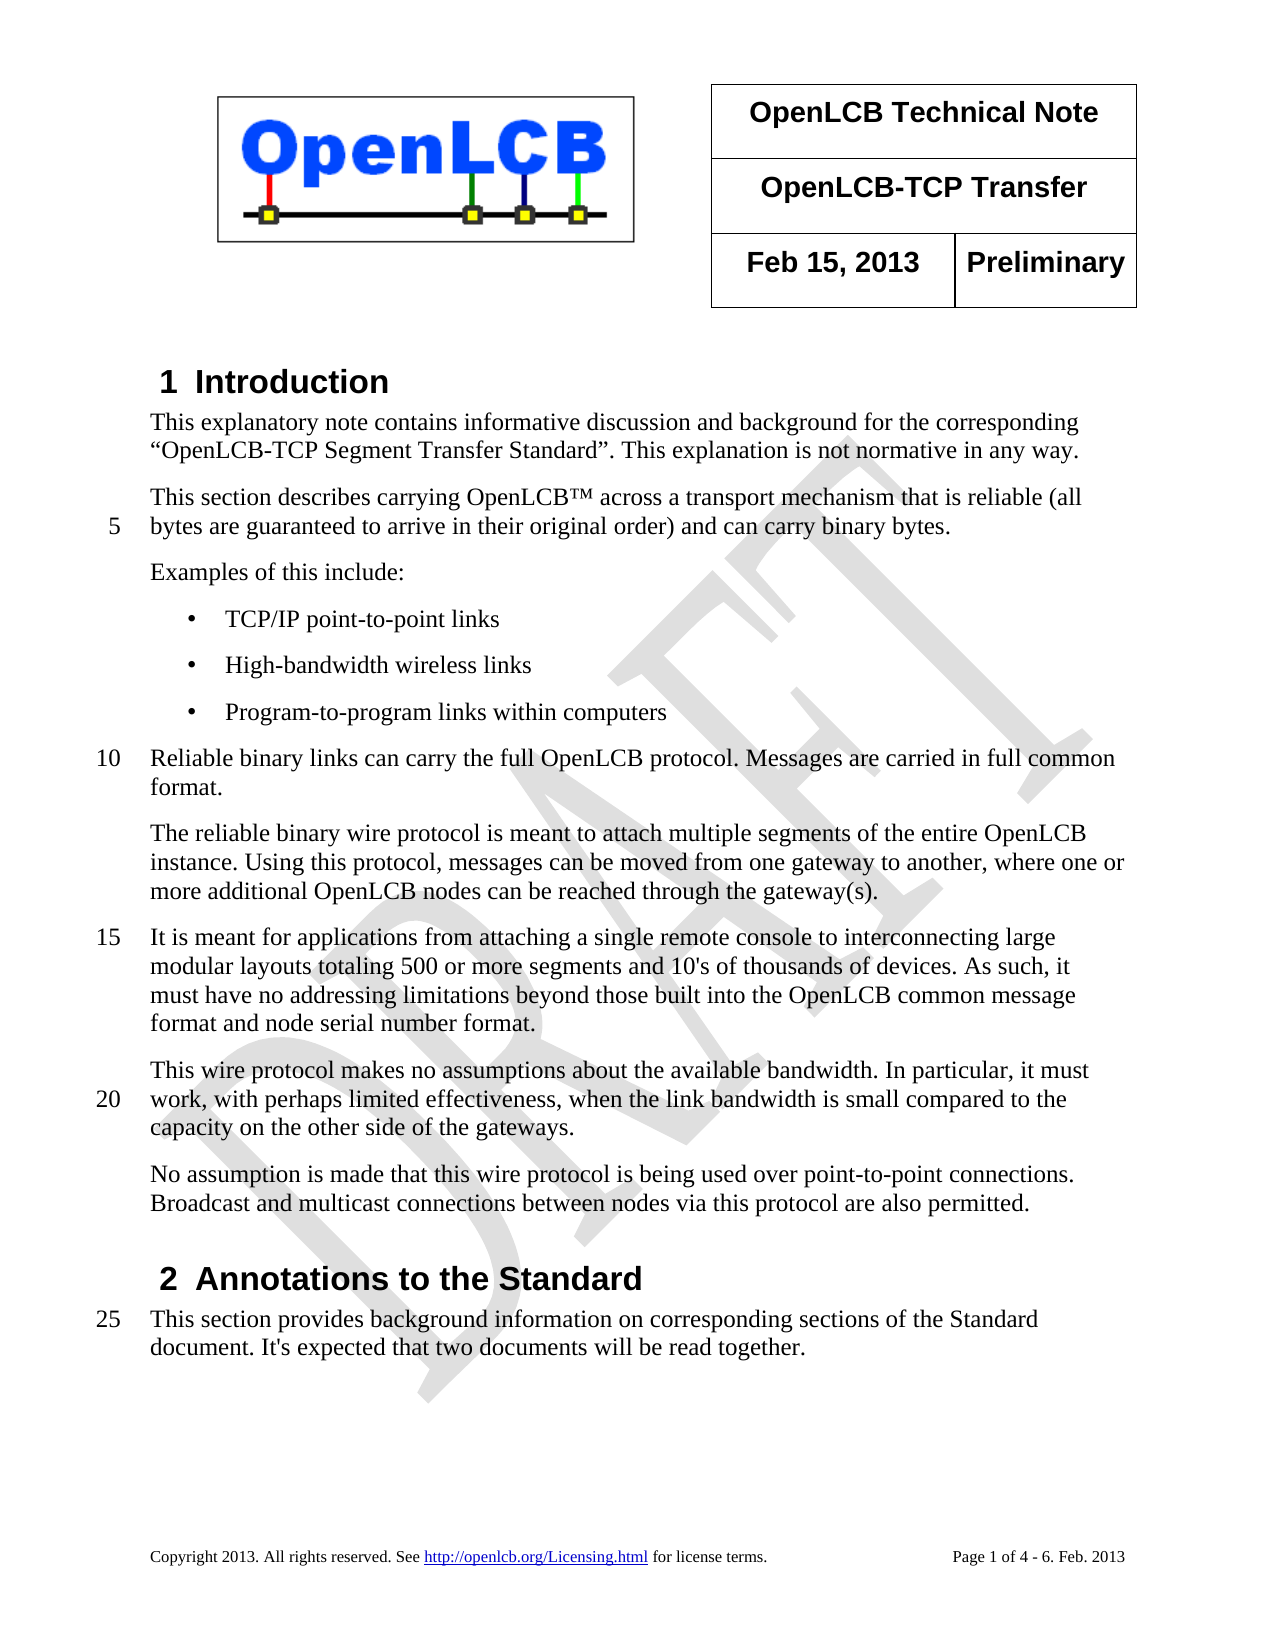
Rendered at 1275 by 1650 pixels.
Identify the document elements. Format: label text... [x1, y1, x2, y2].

list [748, 604, 899, 632]
text This wire protocol makes no assumptions about the available bandwidth. In particular, it must work, with perhaps limited effectiveness, when the link bandwidth is small compared to the capacity on the other side of the gateways. [576, 1055, 721, 1110]
text [757, 557, 853, 586]
text This wire protocol makes no assumptions about the available bandwidth. In particular, it must work, with perhaps limited effectiveness, when the link bandwidth is small compared to the capacity on the other side of the gateways. [344, 1055, 510, 1141]
text It is meant for applications from attaching a single remote console to interconnecting large modular layouts totaling 500 or more segments and 10's of thousands of devices. As such, it must have no addressing limitations beyond those built into the OpenLCB common message format and node serial number format. [669, 922, 1125, 1037]
text Reliable binary links can carry the full OpenLCB protocol. Messages are carried in full common format. [1033, 743, 1125, 801]
text This wire protocol makes no assumptions about the available bandwidth. In particular, it must work, with perhaps limited effectiveness, when the link bandwidth is small compared to the capacity on the other side of the gateways. [150, 1055, 227, 1141]
text No assumption is made that this wire protocol is being used over point-to-point connections. Broadcast and multicast connections between nodes via this protocol are also permitted. [572, 1159, 1125, 1216]
text This wire protocol makes no assumptions about the available bandwidth. In particular, it must work, with perhaps limited effectiveness, when the link bandwidth is small compared to the capacity on the other side of the gateways. [502, 1065, 675, 1141]
text This explanatory note contains informative discussion and background for the corresponding “OpenLCB-TCP Segment Transfer Standard”. This explanation is not normative in any way. [150, 407, 1125, 464]
text This wire protocol makes no assumptions about the available bandwidth. In particular, it must work, with perhaps limited effectiveness, when the link bandwidth is small compared to the capacity on the other side of the gateways. [692, 1055, 1125, 1141]
text This wire protocol makes no assumptions about the available bandwidth. In particular, it must work, with perhaps limited effectiveness, when the link bandwidth is small compared to the capacity on the other side of the gateways. [212, 1071, 401, 1141]
text This section provides background information on corresponding sections of the Standard document. It's expected that two documents will be read together. [407, 1304, 488, 1345]
picture [216, 95, 636, 244]
text Examples of this include: [150, 557, 750, 586]
subtitle Annotations to the Standard [520, 1259, 1125, 1297]
text The reliable binary wire protocol is meant to attach multiple segments of the entire OpenLCB instance. Using this protocol, messages can be moved from one gateway to another, where one or more additional OpenLCB nodes can be reached through the gateway(s). [633, 818, 870, 904]
subtitle Annotations to the Standard [150, 1259, 356, 1297]
text No assumption is made that this wire protocol is being used over point-to-point connections. Broadcast and multicast connections between nodes via this protocol are also permitted. [463, 1159, 584, 1216]
subtitle Annotations to the Standard [362, 1259, 494, 1297]
text No assumption is made that this wire protocol is being used over point-to-point connections. Broadcast and multicast connections between nodes via this protocol are also permitted. [262, 1159, 467, 1216]
text This section provides background information on corresponding sections of the Standard document. It's expected that two documents will be read together. [150, 1304, 420, 1361]
list [961, 650, 1125, 679]
text This section describes carrying OpenLCB™ across a transport mechanism that is reliable (all bytes are guaranteed to arrive in their original order) and can carry binary bytes. [816, 482, 1125, 539]
list [1008, 697, 1125, 725]
text This section provides background information on corresponding sections of the Standard document. It's expected that two documents will be read together. [473, 1304, 1125, 1361]
list [809, 697, 992, 725]
text [868, 557, 1125, 586]
list [689, 604, 757, 632]
text Reliable binary links can carry the full OpenLCB protocol. Messages are carried in full common format. [150, 743, 767, 801]
list Program-to-program links within computers [187, 697, 691, 725]
text This section describes carrying OpenLCB™ across a transport mechanism that is reliable (all bytes are guaranteed to arrive in their original order) and can carry binary bytes. [150, 482, 799, 539]
text It is meant for applications from attaching a single remote console to interconnecting large modular layouts totaling 500 or more segments and 10's of thousands of devices. As such, it must have no addressing limitations beyond those built into the OpenLCB common message format and node serial number format. [150, 922, 406, 1037]
text Reliable binary links can carry the full OpenLCB protocol. Messages are carried in full common format. [798, 743, 1032, 801]
text No assumption is made that this wire protocol is being used over point-to-point connections. Broadcast and multicast connections between nodes via this protocol are also permitted. [150, 1159, 275, 1216]
list TCP/IP point-to-point links [187, 604, 677, 632]
text The reliable binary wire protocol is meant to attach multiple segments of the entire OpenLCB instance. Using this protocol, messages can be moved from one gateway to another, where one or more additional OpenLCB nodes can be reached through the gateway(s). [150, 818, 602, 904]
subtitle Introduction [150, 362, 1125, 401]
text It is meant for applications from attaching a single remote console to interconnecting large modular layouts totaling 500 or more segments and 10's of thousands of devices. As such, it must have no addressing limitations beyond those built into the OpenLCB common message format and node serial number format. [367, 922, 515, 1037]
list [915, 604, 1125, 632]
text The reliable binary wire protocol is meant to attach multiple segments of the entire OpenLCB instance. Using this protocol, messages can be moved from one gateway to another, where one or more additional OpenLCB nodes can be reached through the gateway(s). [828, 818, 1125, 904]
list [707, 697, 815, 725]
text The reliable binary wire protocol is meant to attach multiple segments of the entire OpenLCB instance. Using this protocol, messages can be moved from one gateway to another, where one or more additional OpenLCB nodes can be reached through the gateway(s). [562, 818, 696, 904]
list [665, 650, 946, 679]
text It is meant for applications from attaching a single remote console to interconnecting large modular layouts totaling 500 or more segments and 10's of thousands of devices. As such, it must have no addressing limitations beyond those built into the OpenLCB common message format and node serial number format. [482, 922, 693, 1037]
list High-bandwidth wireless links [187, 650, 631, 679]
